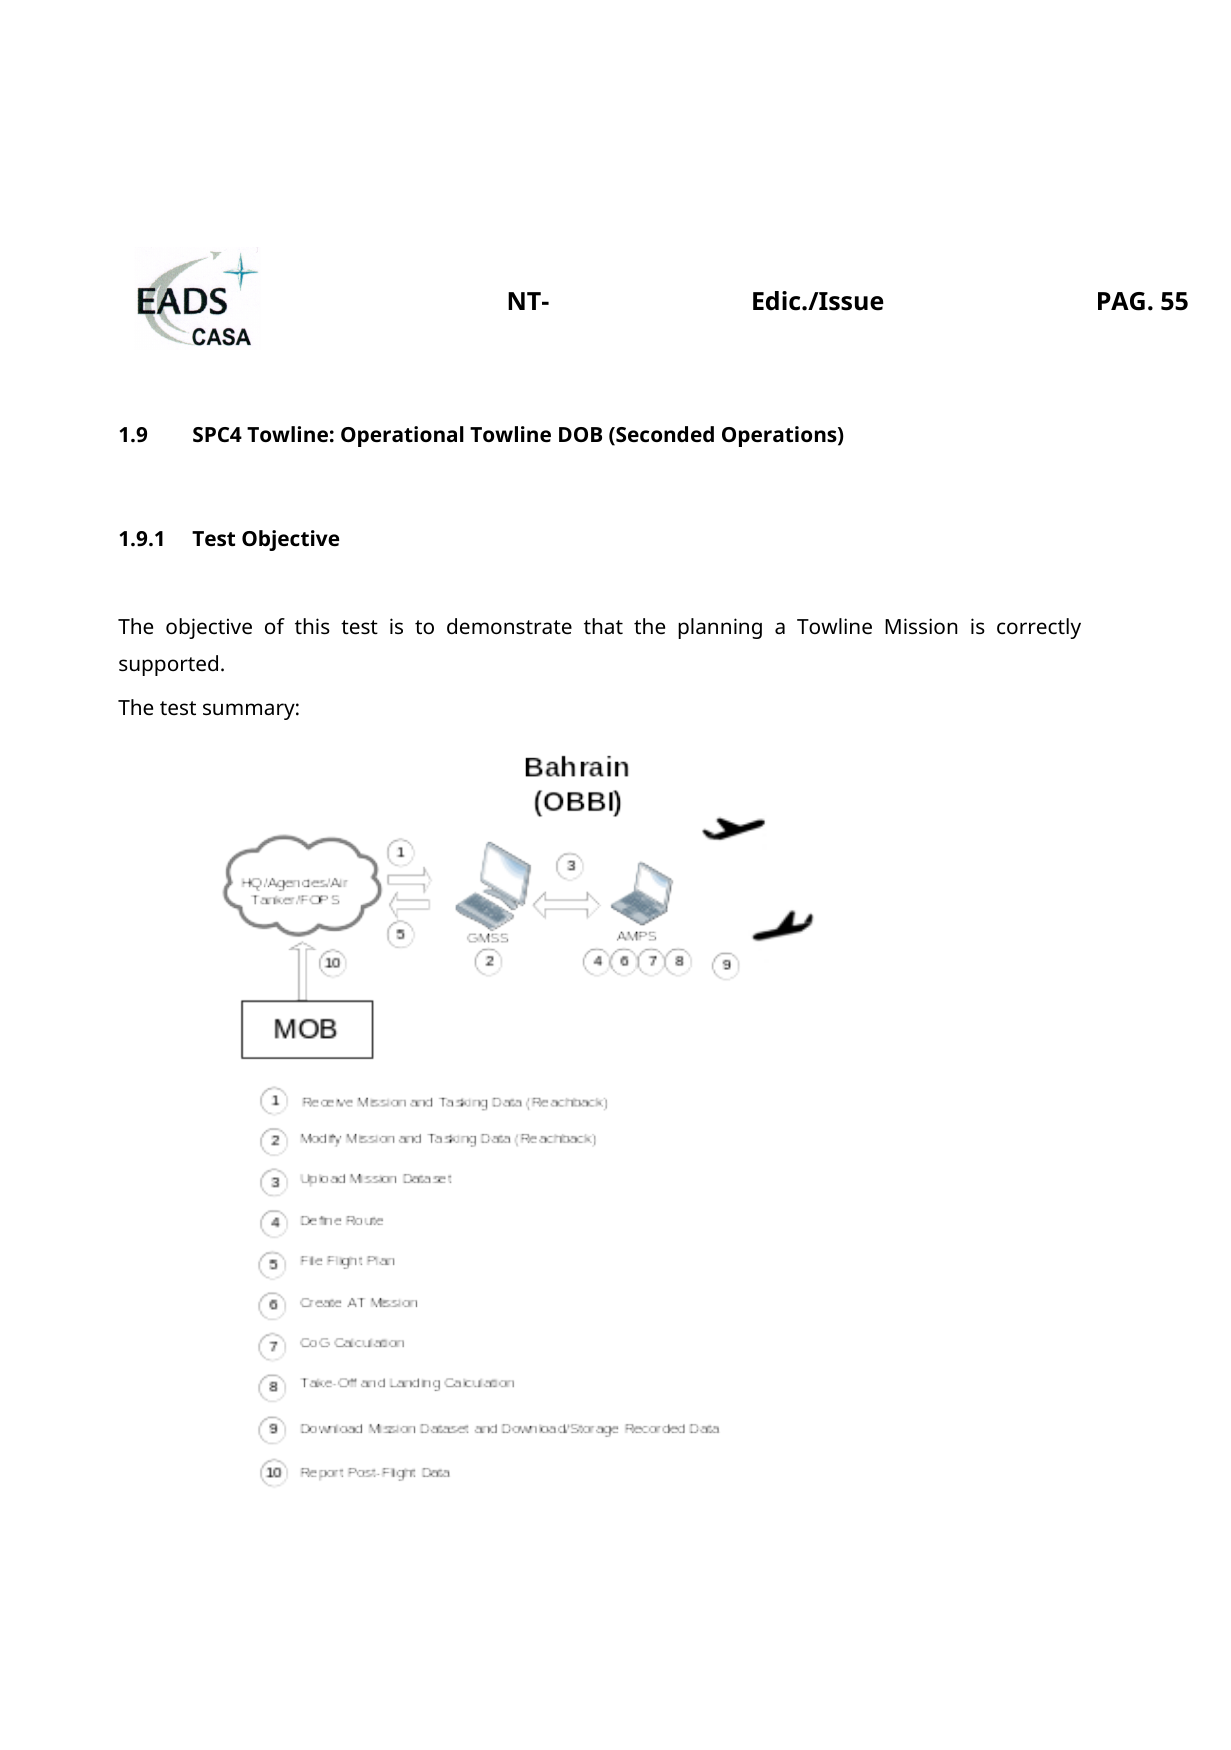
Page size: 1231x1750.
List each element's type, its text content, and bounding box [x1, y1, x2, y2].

subtitle Test Objective [118, 515, 1083, 553]
picture [134, 247, 261, 350]
text The test summary: [118, 684, 1083, 722]
text The objective of this test is to demonstrate that the planning a Towline Mission is correctly supported. [118, 603, 1083, 678]
subtitle SPC4 Towline: Operational Towline DOB (Seconded Operations) [118, 411, 1083, 449]
